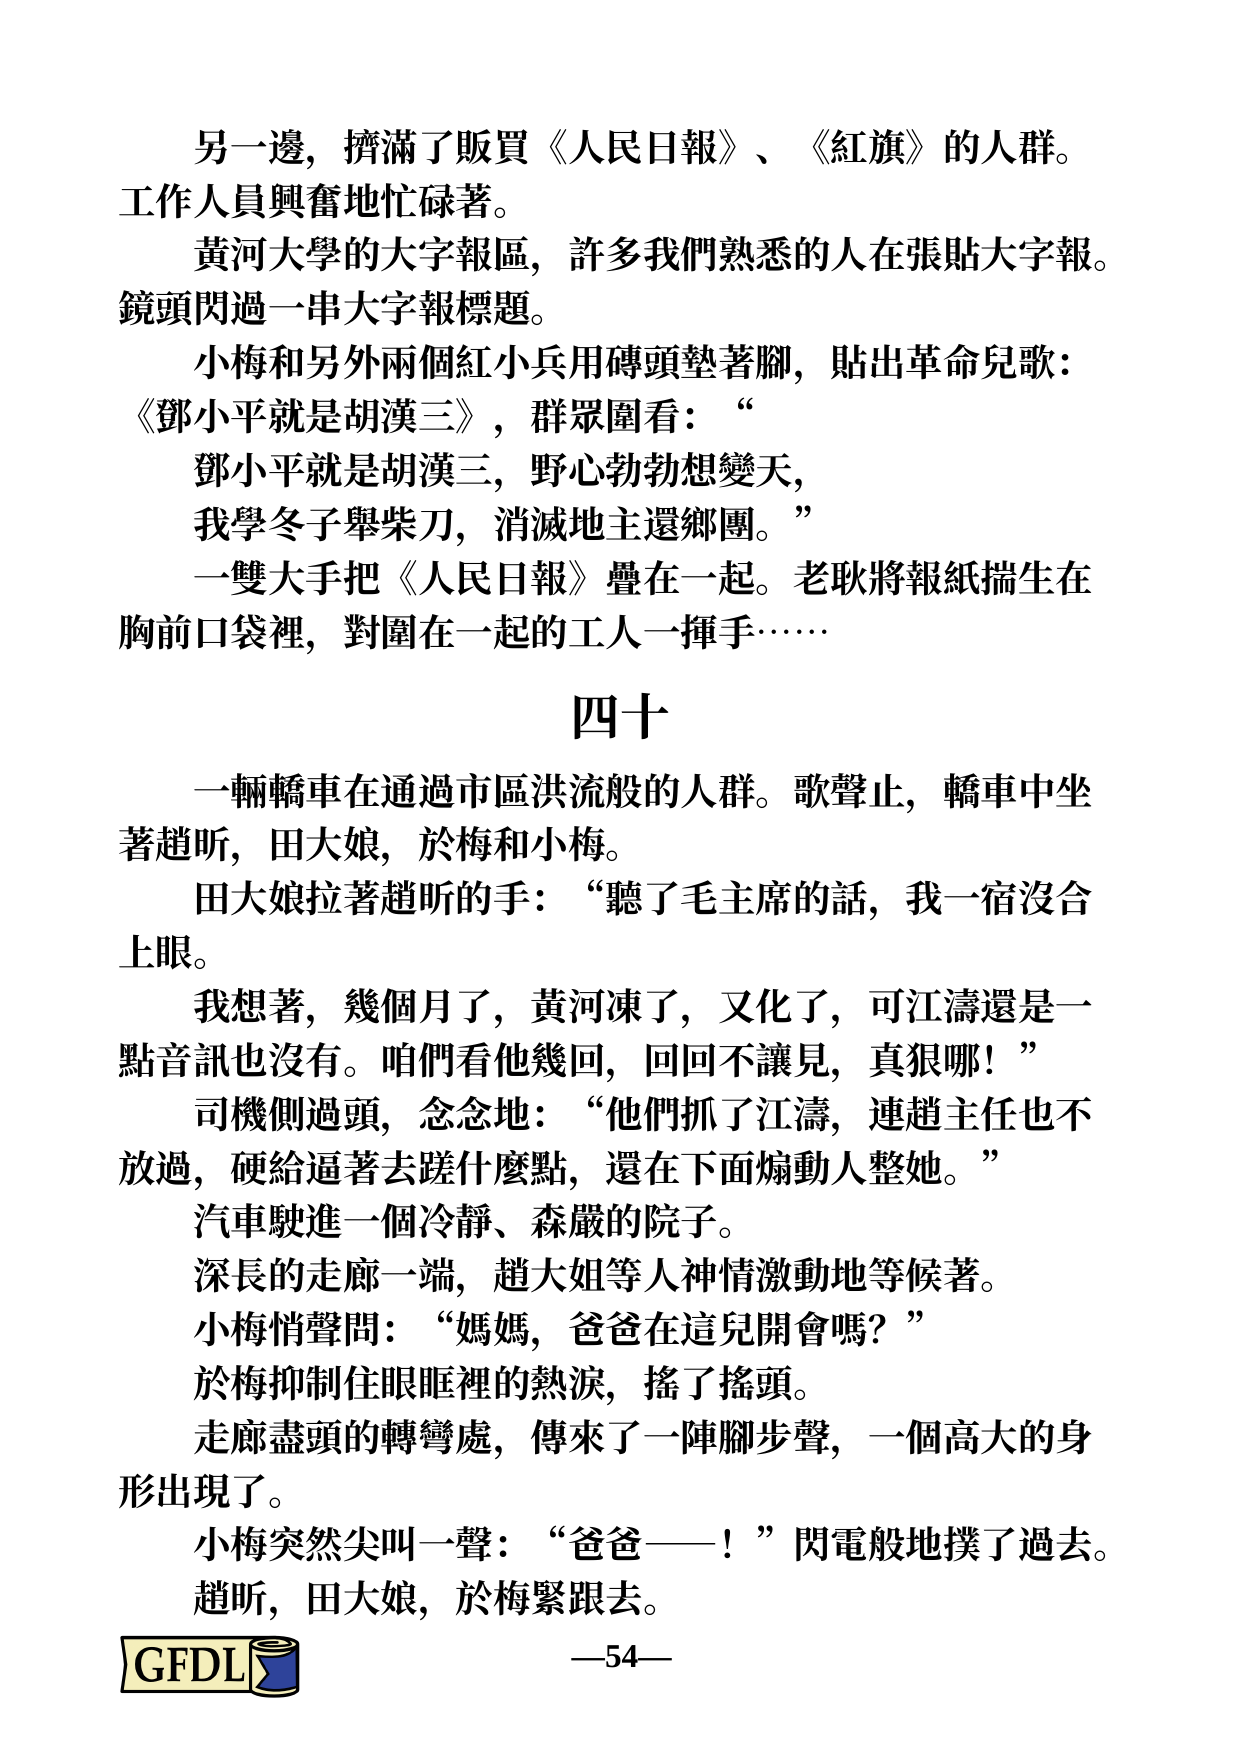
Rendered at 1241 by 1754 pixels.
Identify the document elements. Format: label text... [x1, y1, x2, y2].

text 趙昕，田大娘，於梅緊跟去。 [118, 1570, 1122, 1623]
text 小梅突然尖叫一聲：“爸爸——！”閃電般地撲了過去。 [118, 1516, 1122, 1570]
text 深長的走廊一端，趙大姐等人神情激動地等候著。 [118, 1247, 1122, 1300]
text 黃河大學的大字報區，許多我們熟悉的人在張貼大字報。 [118, 226, 1122, 280]
text 田大娘拉著趙昕的手：“聽了毛主席的話，我一宿沒合上眼。 [118, 869, 1122, 977]
text 我想著，幾個月了，黃河凍了，又化了，可江濤還是一點音訊也沒有。咱們看他幾回，回回不讓見，真狠哪！” [118, 977, 1122, 1085]
text 鄧小平就是胡漢三，野心勃勃想變天， [118, 441, 1122, 495]
text 我學冬子舉柴刀，消滅地主還鄉團。” [118, 495, 1122, 549]
text 走廊盡頭的轉彎處，傳來了一陣腳步聲，一個高大的身形出現了。 [118, 1408, 1122, 1516]
text 另一邊，擠滿了販買《人民日報》、《紅旗》的人群。工作人員興奮地忙碌著。 [118, 118, 1122, 226]
text 一輛轎車在通過市區洪流般的人群。歌聲止，轎車中坐著趙昕，田大娘，於梅和小梅。 [118, 762, 1122, 869]
text 小梅和另外兩個紅小兵用磚頭墊著腳，貼出革命兒歌：《鄧小平就是胡漢三》，群眾圍看：“ [118, 333, 1122, 441]
text 於梅抑制住眼眶裡的熱淚，搖了搖頭。 [118, 1354, 1122, 1408]
subtitle 四十 [118, 677, 1122, 749]
text 小梅悄聲問：“媽媽，爸爸在這兒開會嗎？” [118, 1300, 1122, 1354]
text 鏡頭閃過一串大字報標題。 [118, 280, 1122, 333]
text 汽車駛進一個冷靜、森嚴的院子。 [118, 1193, 1122, 1247]
picture [119, 1635, 300, 1698]
text 司機側過頭，念念地：“他們抓了江濤，連趙主任也不放過，硬給逼著去蹉什麼點，還在下面煽動人整她。” [118, 1085, 1122, 1193]
text 一雙大手把《人民日報》疊在一起。老耿將報紙揣生在胸前口袋裡，對圍在一起的工人一揮手…… [118, 549, 1122, 657]
